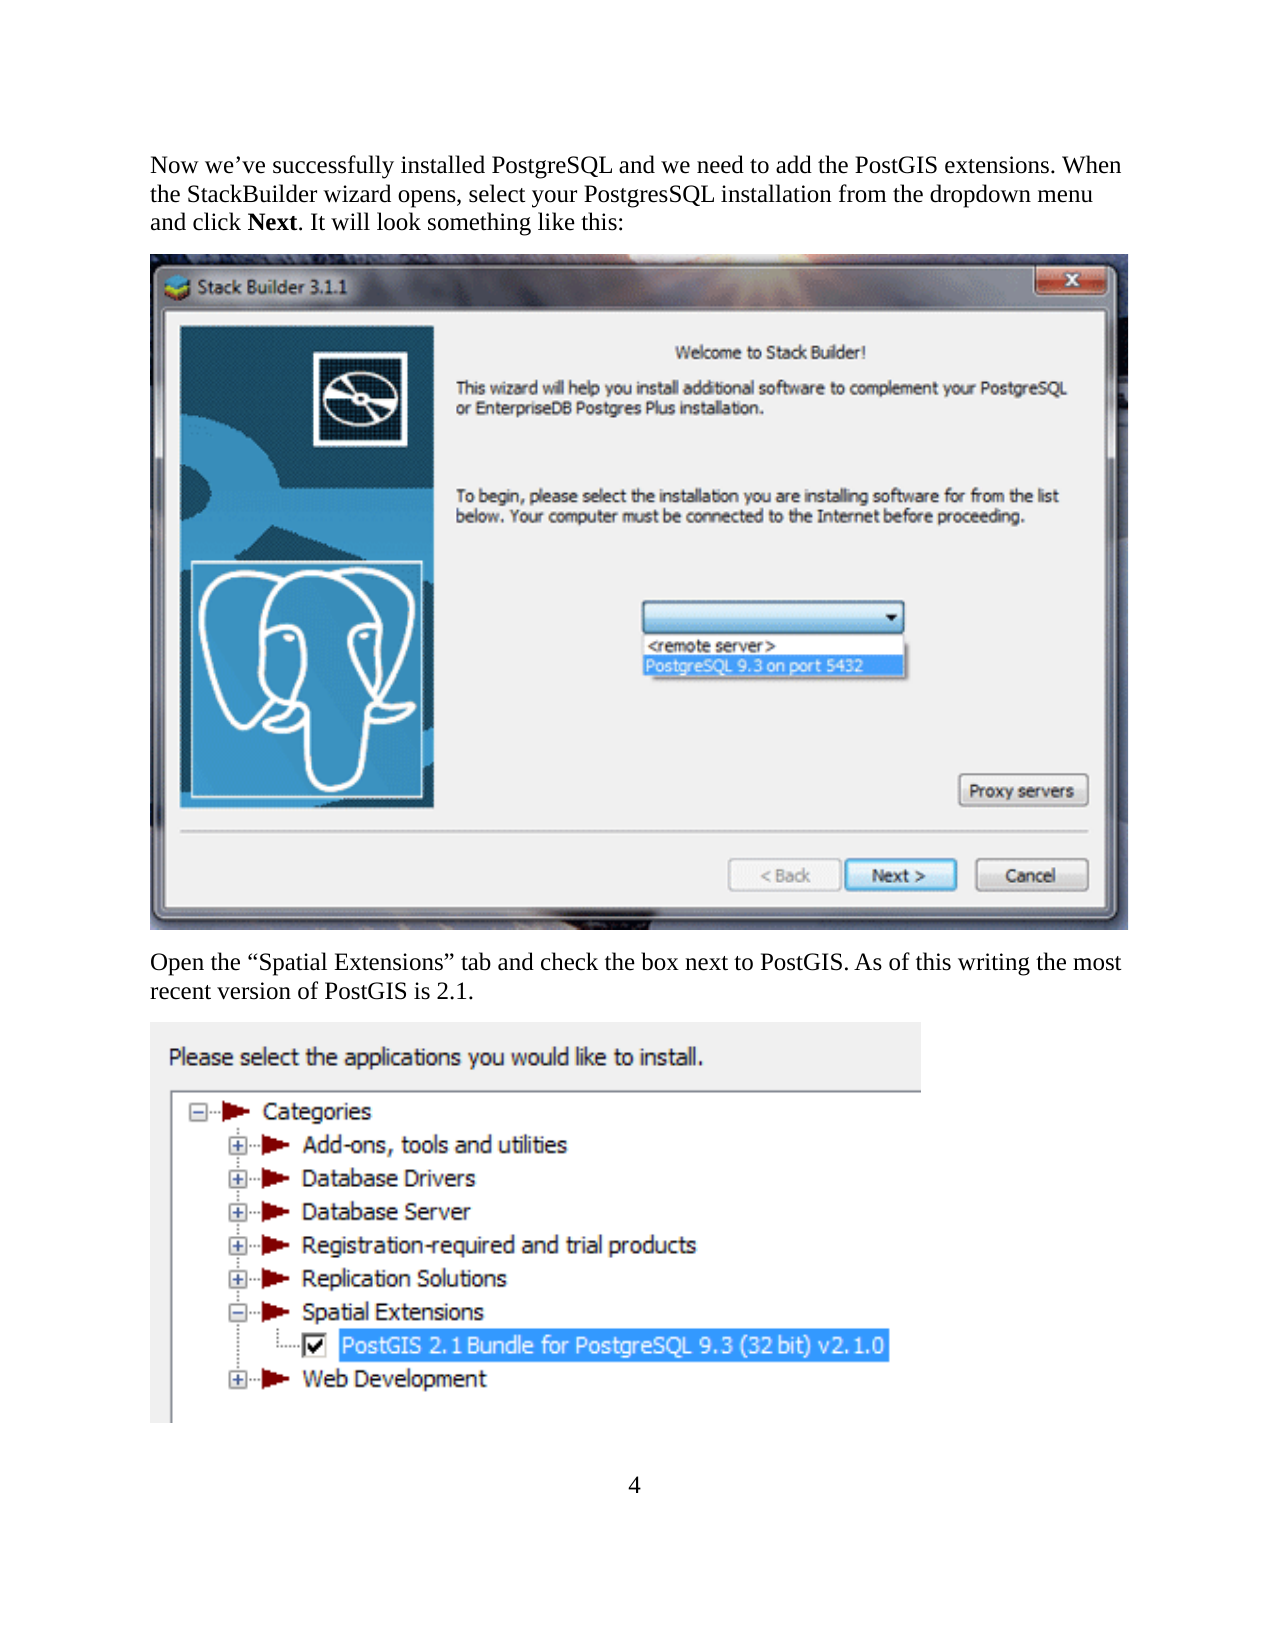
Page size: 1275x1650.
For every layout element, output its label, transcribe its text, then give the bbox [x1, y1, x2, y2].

text Now we’ve successfully installed PostgreSQL and we need to add the PostGIS extensions. When the StackBuilder wizard opens, select your PostgresSQL installation from the dropdown menu and click Next. It will look something like this: [150, 150, 1125, 236]
picture [150, 254, 1129, 930]
picture [150, 1022, 921, 1423]
text Open the “Spatial Extensions” tab and check the box next to PostGIS. As of this writing the most recent version of PostGIS is 2.1. [150, 947, 1125, 1005]
